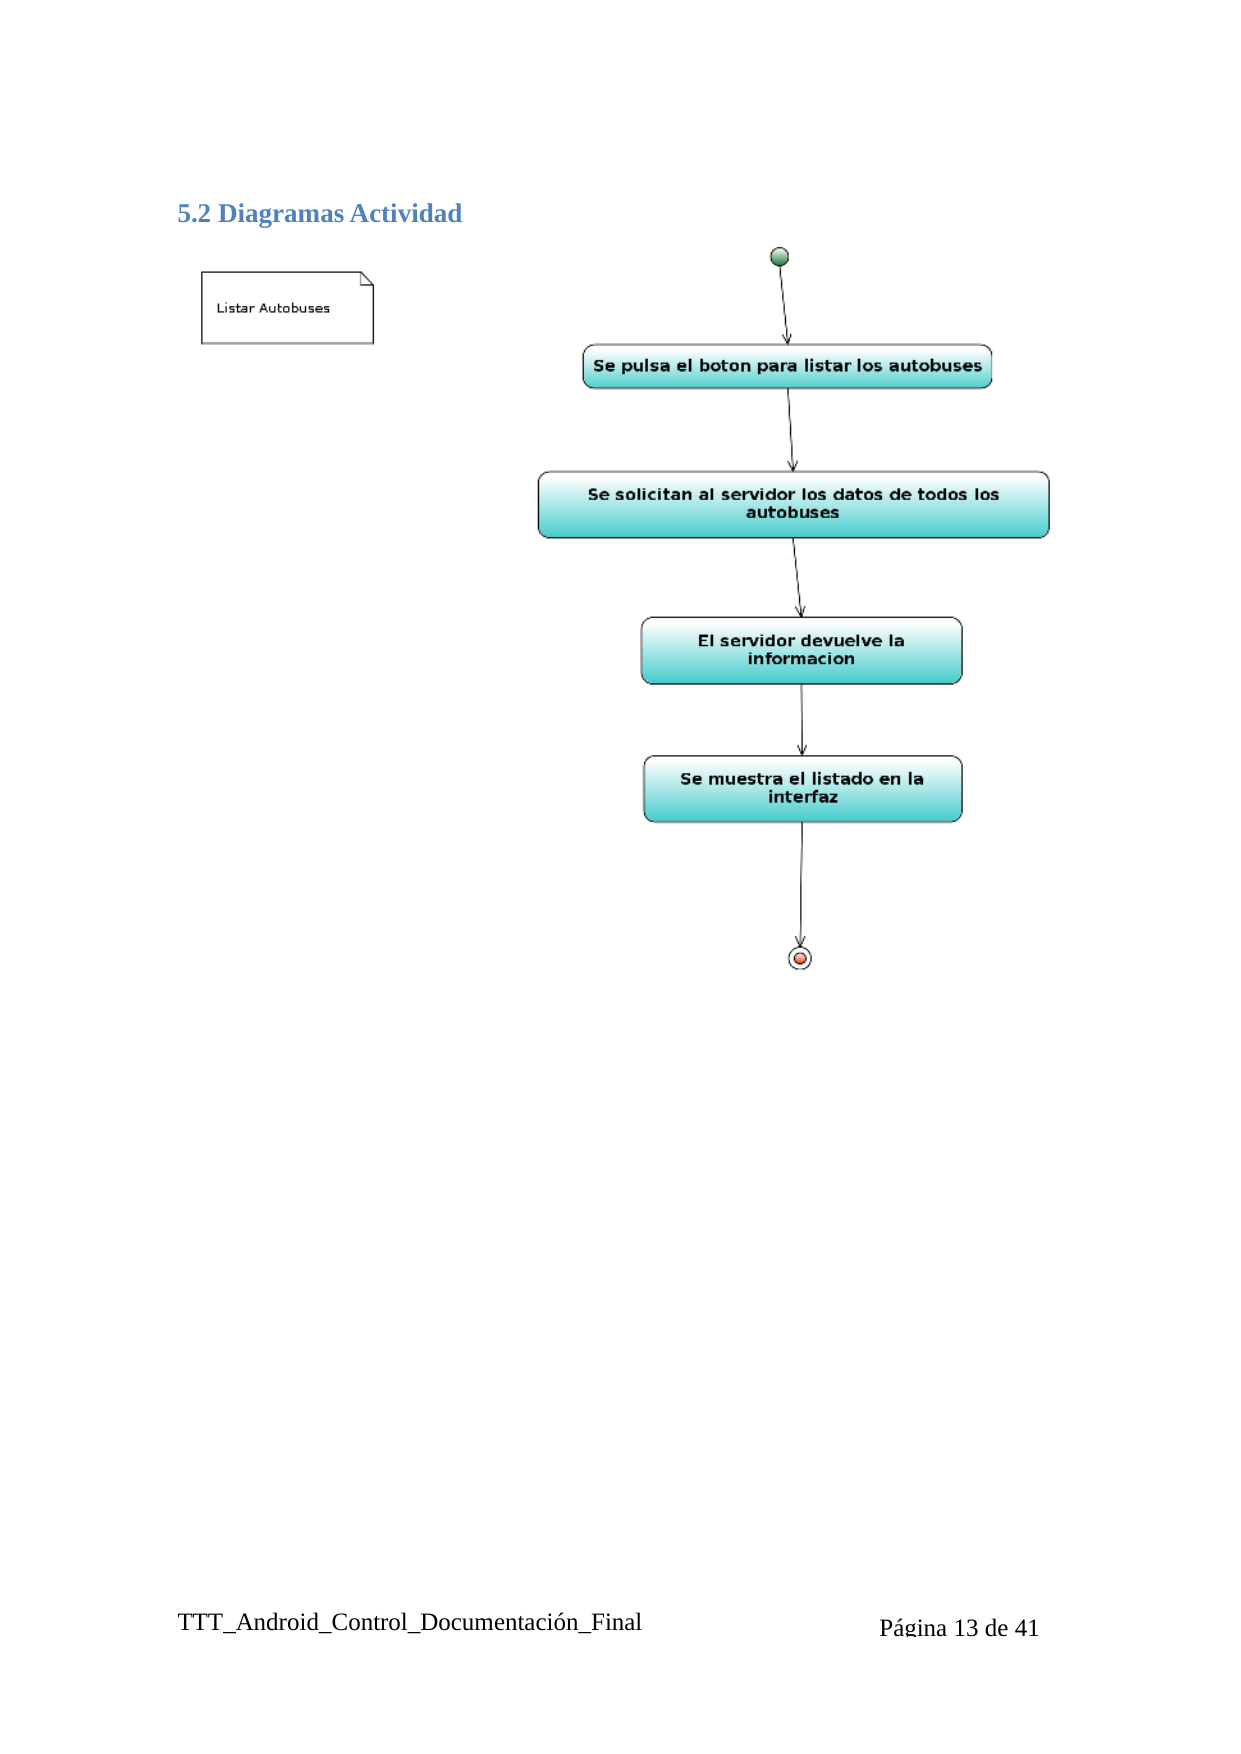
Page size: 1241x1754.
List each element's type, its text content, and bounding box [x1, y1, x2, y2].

subtitle 5.2 Diagramas Actividad [177, 197, 1063, 228]
